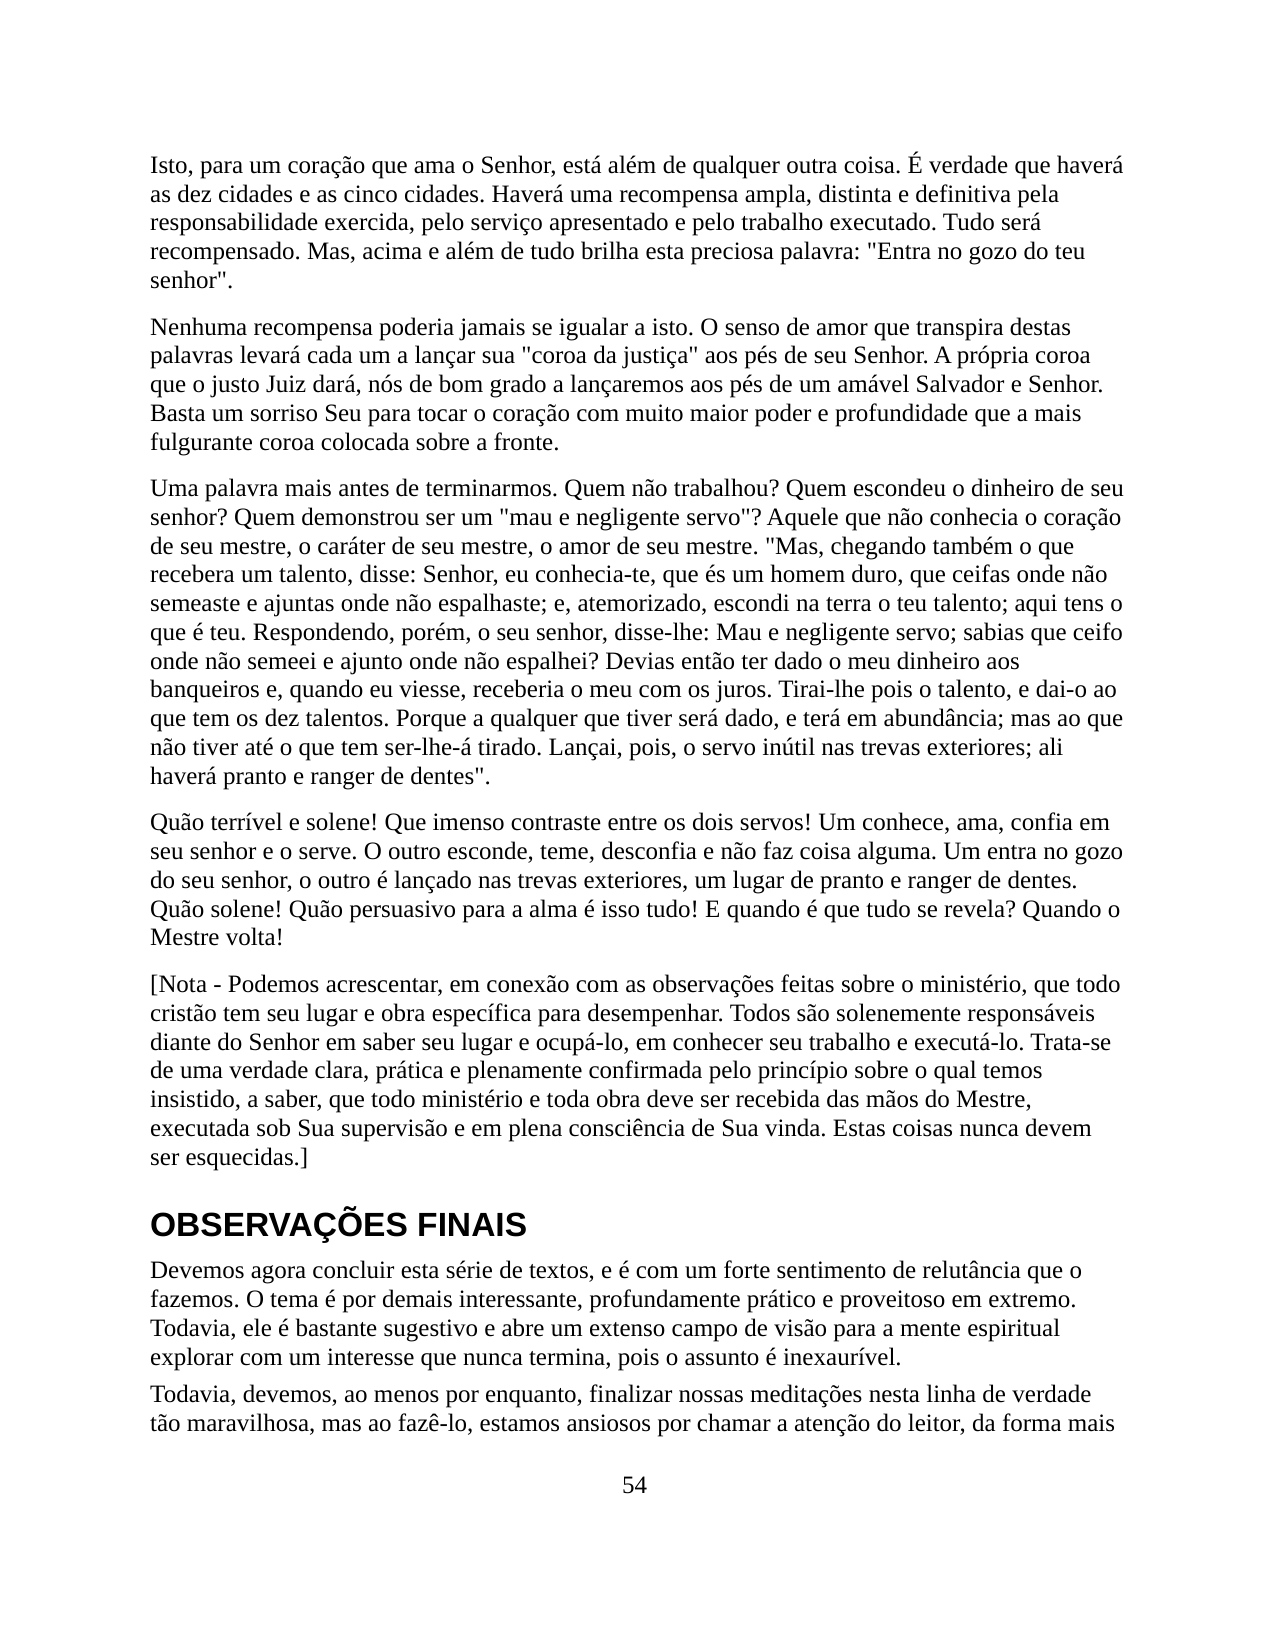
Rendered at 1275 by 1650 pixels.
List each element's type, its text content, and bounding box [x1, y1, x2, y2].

text Nenhuma recompensa poderia jamais se igualar a isto. O senso de amor que transpira destas palavras levará cada um a lançar sua "coroa da justiça" aos pés de seu Senhor. A própria coroa que o justo Juiz dará, nós de bom grado a lançaremos aos pés de um amável Salvador e Senhor. Basta um sorriso Seu para tocar o coração com muito maior poder e profundidade que a mais fulgurante coroa colocada sobre a fronte. [150, 312, 1125, 455]
text [Nota - Podemos acrescentar, em conexão com as observações feitas sobre o ministério, que todo cristão tem seu lugar e obra específica para desempenhar. Todos são solenemente responsáveis diante do Senhor em saber seu lugar e ocupá-lo, em conhecer seu trabalho e executá-lo. Trata-se de uma verdade clara, prática e plenamente confirmada pelo princípio sobre o qual temos insistido, a saber, que todo ministério e toda obra deve ser recebida das mãos do Mestre, executada sob Sua supervisão e em plena consciência de Sua vinda. Estas coisas nunca devem ser esquecidas.] [150, 969, 1125, 1170]
text Isto, para um coração que ama o Senhor, está além de qualquer outra coisa. É verdade que haverá as dez cidades e as cinco cidades. Haverá uma recompensa ampla, distinta e definitiva pela responsabilidade exercida, pelo serviço apresentado e pelo trabalho executado. Tudo será recompensado. Mas, acima e além de tudo brilha esta preciosa palavra: "Entra no gozo do teu senhor". [150, 150, 1125, 294]
text Uma palavra mais antes de terminarmos. Quem não trabalhou? Quem escondeu o dinheiro de seu senhor? Quem demonstrou ser um "mau e negligente servo"? Aquele que não conhecia o coração de seu mestre, o caráter de seu mestre, o amor de seu mestre. "Mas, chegando também o que recebera um talento, disse: Senhor, eu conhecia-te, que és um homem duro, que ceifas onde não semeaste e ajuntas onde não espalhaste; e, atemorizado, escondi na terra o teu talento; aqui tens o que é teu. Respondendo, porém, o seu senhor, disse-lhe: Mau e negligente servo; sabias que ceifo onde não semeei e ajunto onde não espalhei? Devias então ter dado o meu dinheiro aos banqueiros e, quando eu viesse, receberia o meu com os juros. Tirai-lhe pois o talento, e dai-o ao que tem os dez talentos. Porque a qualquer que tiver será dado, e terá em abundância; mas ao que não tiver até o que tem ser-lhe-á tirado. Lançai, pois, o servo inútil nas trevas exteriores; ali haverá pranto e ranger de dentes". [150, 473, 1125, 789]
text Devemos agora concluir esta série de textos, e é com um forte sentimento de relutância que o fazemos. O tema é por demais interessante, profundamente prático e proveitoso em extremo. Todavia, ele é bastante sugestivo e abre um extenso campo de visão para a mente espiritual explorar com um interesse que nunca termina, pois o assunto é inexaurível. [150, 1256, 1125, 1371]
text Todavia, devemos, ao menos por enquanto, finalizar nossas meditações nesta linha de verdade tão maravilhosa, mas ao fazê-lo, estamos ansiosos por chamar a atenção do leitor, da forma mais [150, 1379, 1125, 1437]
subtitle OBSERVAÇÕES FINAIS [150, 1204, 1125, 1243]
text Quão terrível e solene! Que imenso contraste entre os dois servos! Um conhece, ama, confia em seu senhor e o serve. O outro esconde, teme, desconfia e não faz coisa alguma. Um entra no gozo do seu senhor, o outro é lançado nas trevas exteriores, um lugar de pranto e ranger de dentes. Quão solene! Quão persuasivo para a alma é isso tudo! E quando é que tudo se revela? Quando o Mestre volta! [150, 807, 1125, 951]
